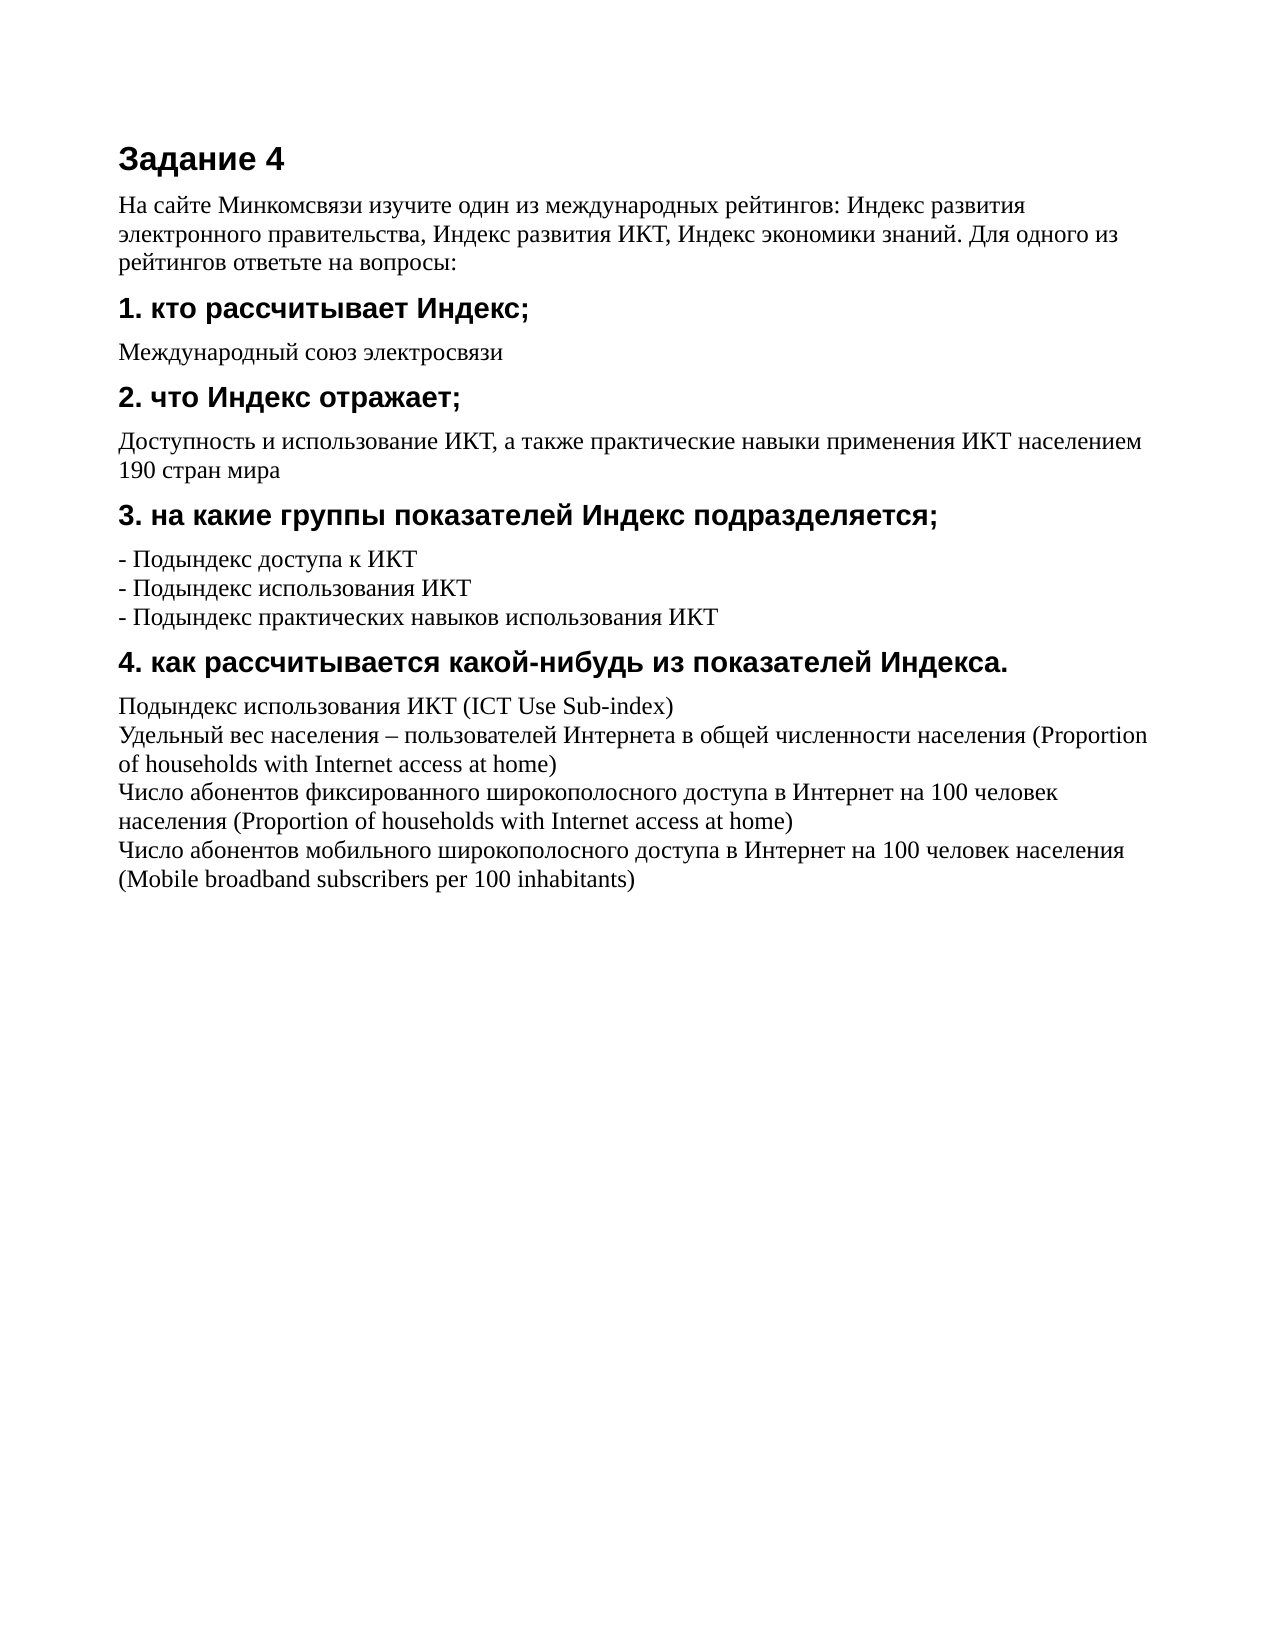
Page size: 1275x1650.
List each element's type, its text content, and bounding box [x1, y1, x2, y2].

text Число абонентов мобильного широкополосного доступа в Интернет на 100 человек населения (Mobile broadband subscribers per 100 inhabitants) [118, 835, 1157, 892]
text Доступность и использование ИКТ, а также практические навыки применения ИКТ населением 190 стран мира [118, 426, 1157, 484]
text Подындекс использования ИКТ (ICT Use Sub-index) [118, 691, 1157, 720]
subtitle 1. кто рассчитывает Индекс; [118, 291, 1157, 324]
subtitle 3. на какие группы показателей Индекс подразделяется; [118, 498, 1157, 532]
text Международный союз электросвязи [118, 337, 1157, 366]
text Удельный вес населения – пользователей Интернета в общей численности населения (Proportion of households with Internet access at home) [118, 720, 1157, 777]
text На сайте Минкомсвязи изучите один из международных рейтингов: Индекс развития электронного правительства, Индекс развития ИКТ, Индекс экономики знаний. Для одного из рейтингов ответьте на вопросы: [118, 190, 1157, 276]
text Число абонентов фиксированного широкополосного доступа в Интернет на 100 человек населения (Proportion of households with Internet access at home) [118, 777, 1157, 835]
subtitle 2. что Индекс отражает; [118, 380, 1157, 414]
subtitle 4. как рассчитывается какой-нибудь из показателей Индекса. [118, 645, 1157, 679]
subtitle Задание 4 [118, 139, 1157, 177]
text - Подындекс доступа к ИКТ [118, 544, 1157, 573]
text - Подындекс практических навыков использования ИКТ [118, 602, 1157, 631]
text - Подындекс использования ИКТ [118, 573, 1157, 602]
